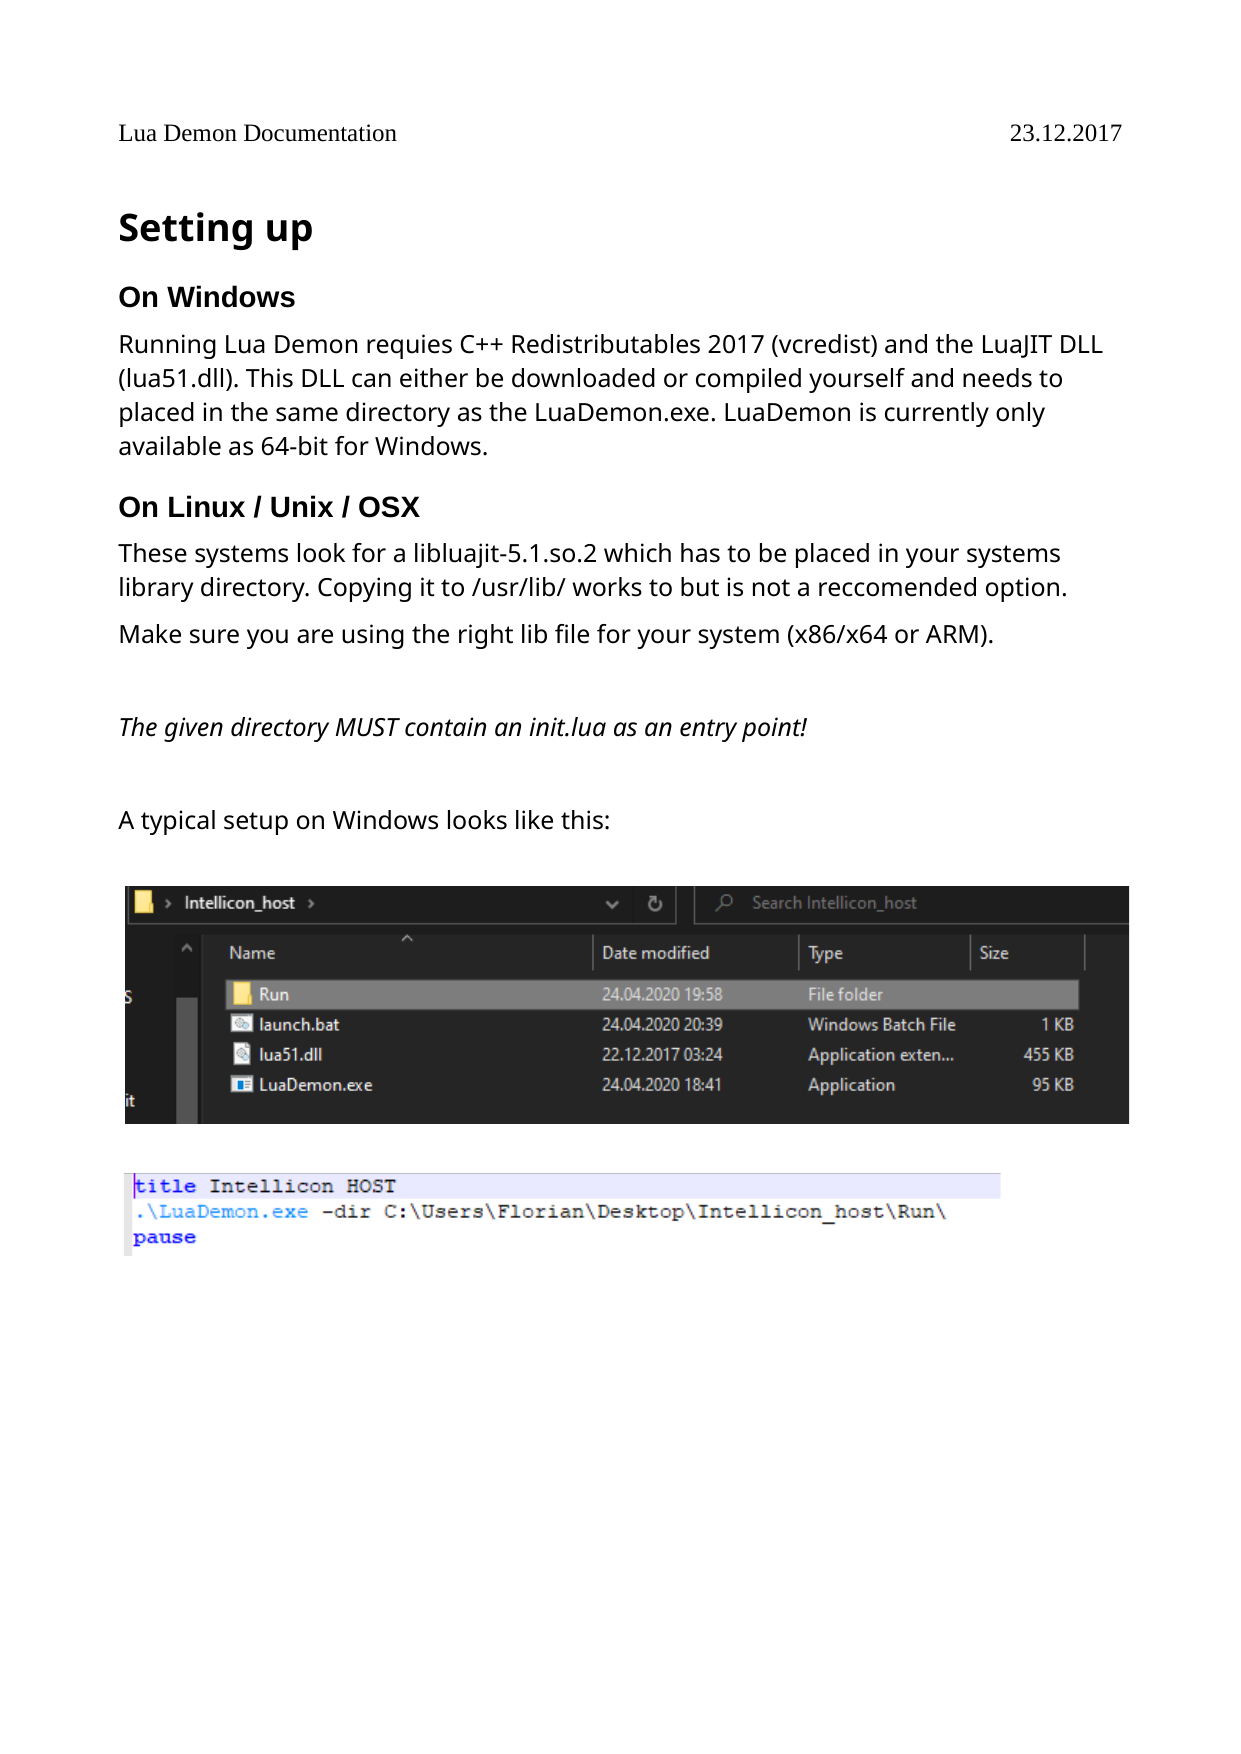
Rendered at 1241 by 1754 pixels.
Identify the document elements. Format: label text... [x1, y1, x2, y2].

subtitle On Windows [118, 280, 1122, 314]
picture [123, 1173, 1001, 1256]
text Running Lua Demon requies C++ Redistributables 2017 (vcredist) and the LuaJIT DLL (lua51.dll). This DLL can either be downloaded or compiled yourself and needs to placed in the same directory as the LuaDemon.exe. LuaDemon is currently only available as 64-bit for Windows. [118, 326, 1122, 463]
subtitle Setting up [118, 201, 1122, 253]
text These systems look for a libluajit-5.1.so.2 which has to be placed in your systems library directory. Copying it to /usr/lib/ works to but is not a reccomended option. [118, 536, 1122, 604]
text Make sure you are using the right lib file for your system (x86/x64 or ARM). [118, 617, 1122, 651]
picture [125, 886, 1130, 1124]
subtitle On Linux / Unix / OSX [118, 490, 1122, 523]
text The given directory MUST contain an init.lua as an entry point! [118, 710, 1122, 744]
text A typical setup on Windows looks like this: [118, 803, 1122, 837]
